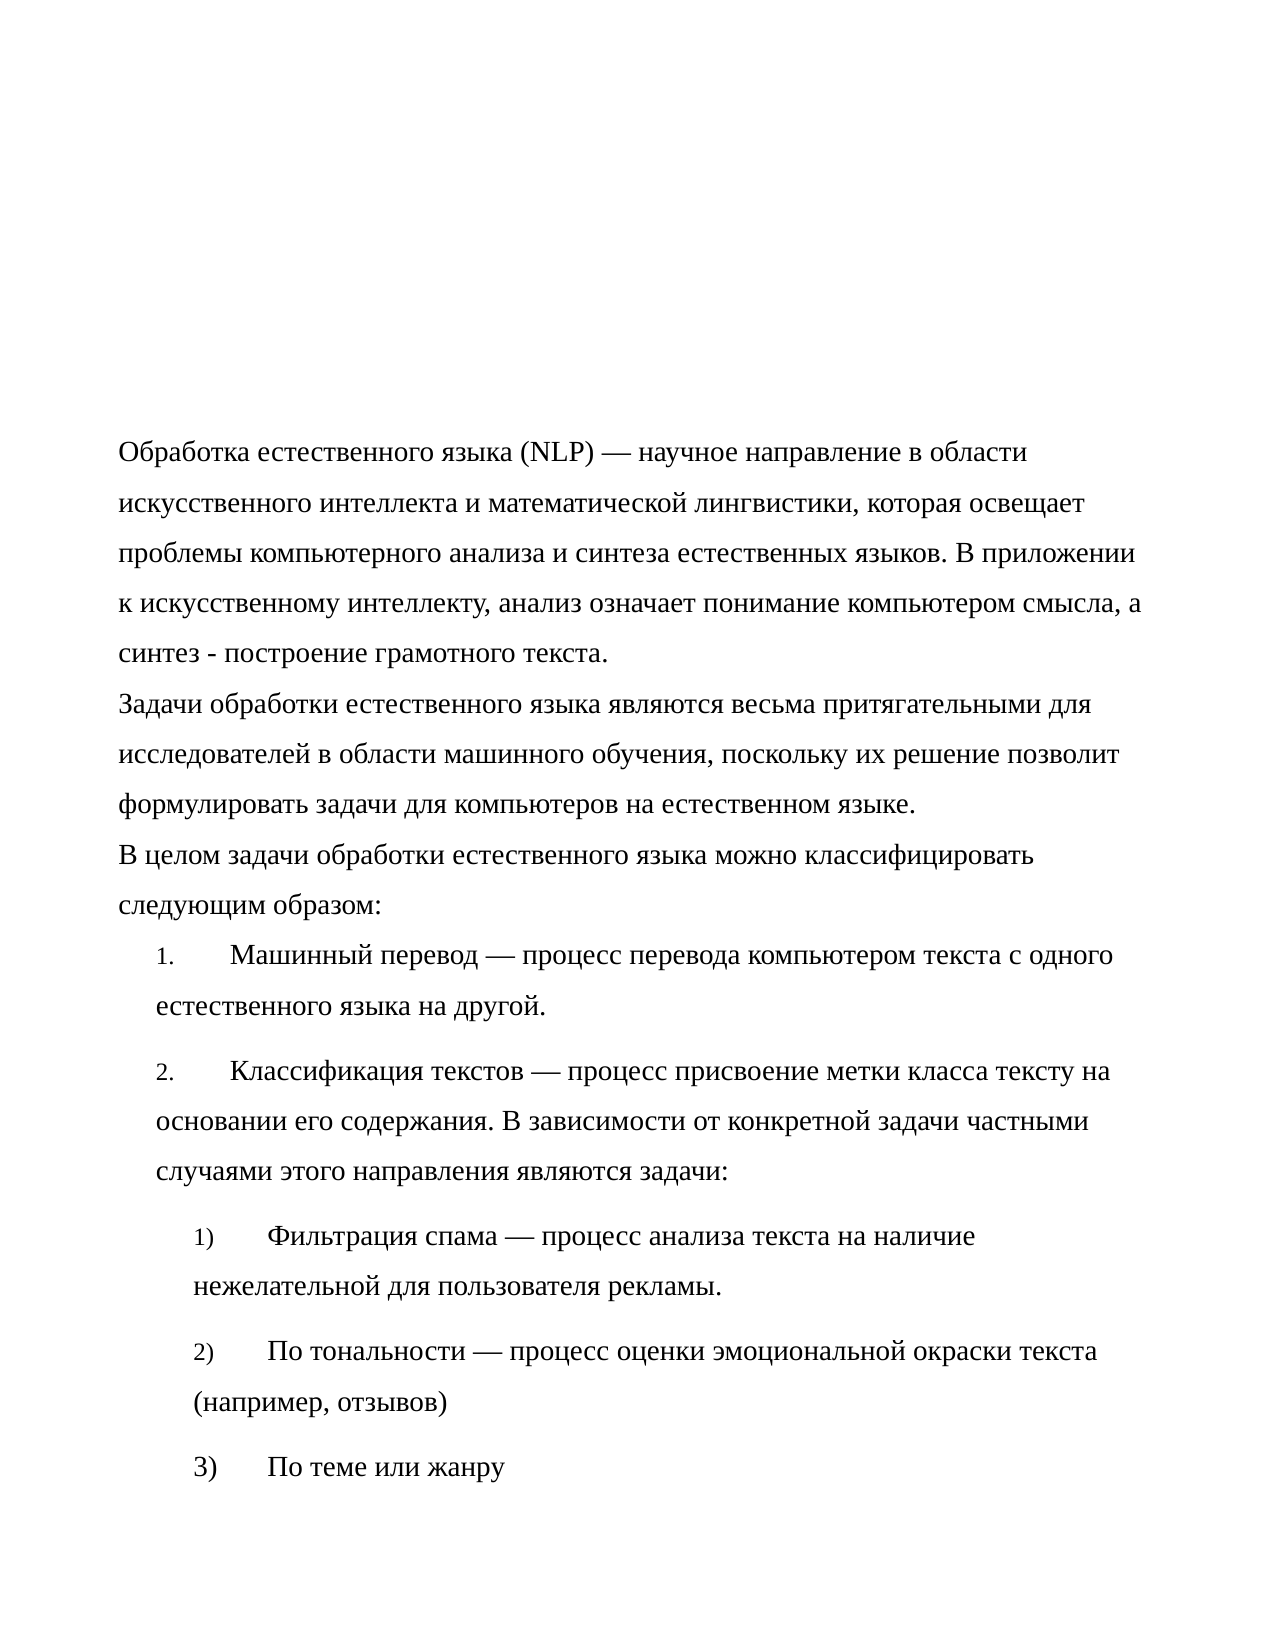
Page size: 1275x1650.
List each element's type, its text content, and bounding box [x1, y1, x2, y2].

list По тональности — процесс оценки эмоциональной окраски текста (например, отзывов) [193, 1333, 1157, 1417]
list Фильтрация спама — процесс анализа текста на наличие нежелательной для пользователя рекламы. [193, 1218, 1157, 1302]
list Машинный перевод — процесс перевода компьютером текста с одного естественного языка на другой. [156, 937, 1157, 1021]
text Задачи обработки естественного языка являются весьма притягательными для исследователей в области машинного обучения, поскольку их решение позволит формулировать задачи для компьютеров на естественном языке. [118, 686, 1157, 820]
list Классификация текстов — процесс присвоение метки класса тексту на основании его содержания. В зависимости от конкретной задачи частными случаями этого направления являются задачи: [156, 1053, 1157, 1187]
list По теме или жанру [193, 1449, 1157, 1482]
text В целом задачи обработки естественного языка можно классифицировать следующим образом: [118, 837, 1157, 921]
text Обработка естественного языка (NLP) — научное направление в области искусственного интеллекта и математической лингвистики, которая освещает проблемы компьютерного анализа и синтеза естественных языков. В приложении к искусственному интеллекту, анализ означает понимание компьютером смысла, а синтез - построение грамотного текста. [118, 434, 1157, 669]
